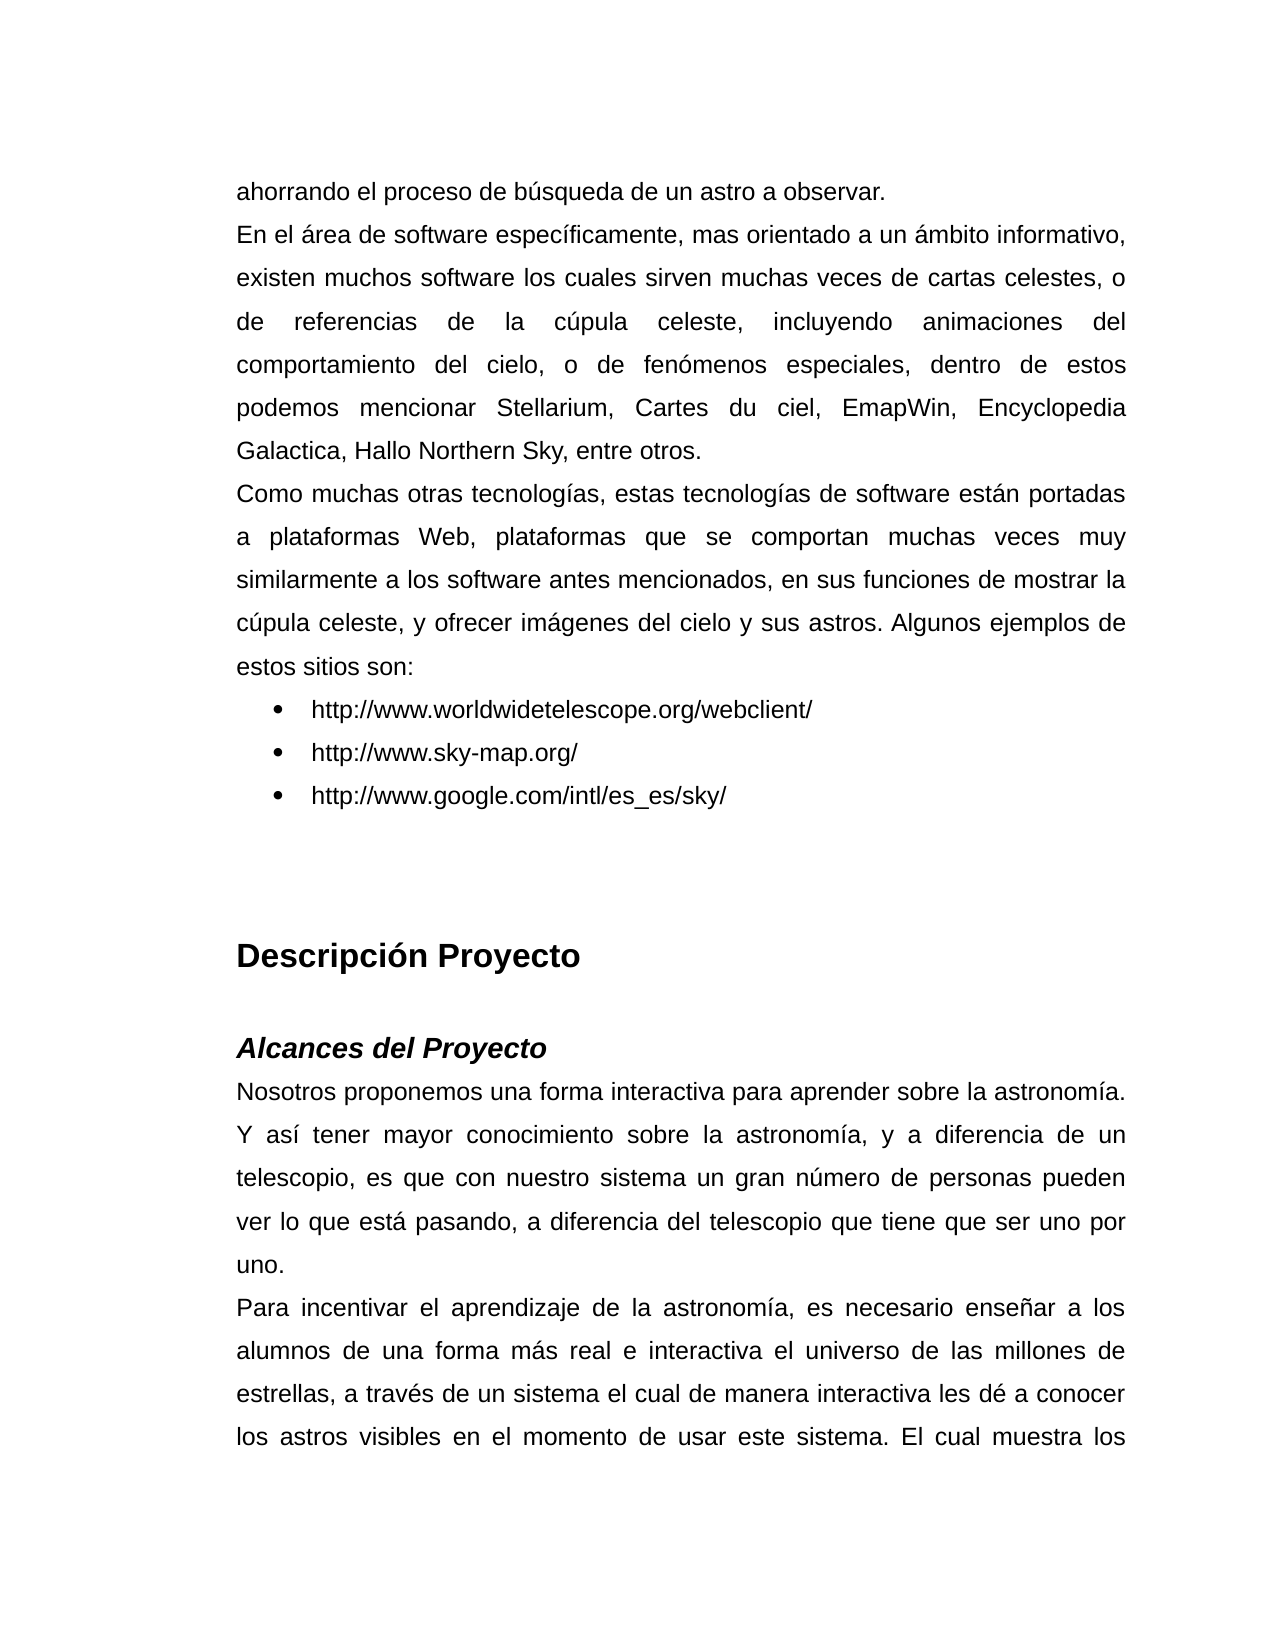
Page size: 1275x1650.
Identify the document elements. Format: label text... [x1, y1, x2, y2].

list http://www.sky-map.org/ [274, 738, 1127, 767]
text En el área de software específicamente, mas orientado a un ámbito informativo, existen muchos software los cuales sirven muchas veces de cartas celestes, o de referencias de la cúpula celeste, incluyendo animaciones del comportamiento del cielo, o de fenómenos especiales, dentro de estos podemos mencionar Stellarium, Cartes du ciel, EmapWin, Encyclopedia Galactica, Hallo Northern Sky, entre otros. [236, 220, 1127, 465]
text Para incentivar el aprendizaje de la astronomía, es necesario enseñar a los alumnos de una forma más real e interactiva el universo de las millones de estrellas, a través de un sistema el cual de manera interactiva les dé a conocer los astros visibles en el momento de usar este sistema. El cual muestra los [236, 1293, 1127, 1451]
text Como muchas otras tecnologías, estas tecnologías de software están portadas a plataformas Web, plataformas que se comportan muchas veces muy similarmente a los software antes mencionados, en sus funciones de mostrar la cúpula celeste, y ofrecer imágenes del cielo y sus astros. Algunos ejemplos de estos sitios son: [236, 479, 1127, 680]
subtitle Alcances del Proyecto [236, 1031, 1127, 1064]
text Nosotros proponemos una forma interactiva para aprender sobre la astronomía. Y así tener mayor conocimiento sobre la astronomía, y a diferencia de un telescopio, es que con nuestro sistema un gran número de personas pueden ver lo que está pasando, a diferencia del telescopio que tiene que ser uno por uno. [236, 1077, 1127, 1278]
list http://www.google.com/intl/es_es/sky/ [274, 781, 1127, 810]
list http://www.worldwidetelescope.org/webclient/ [274, 695, 1127, 723]
text ahorrando el proceso de búsqueda de un astro a observar. [236, 177, 1127, 206]
subtitle Descripción Proyecto [236, 936, 1127, 974]
